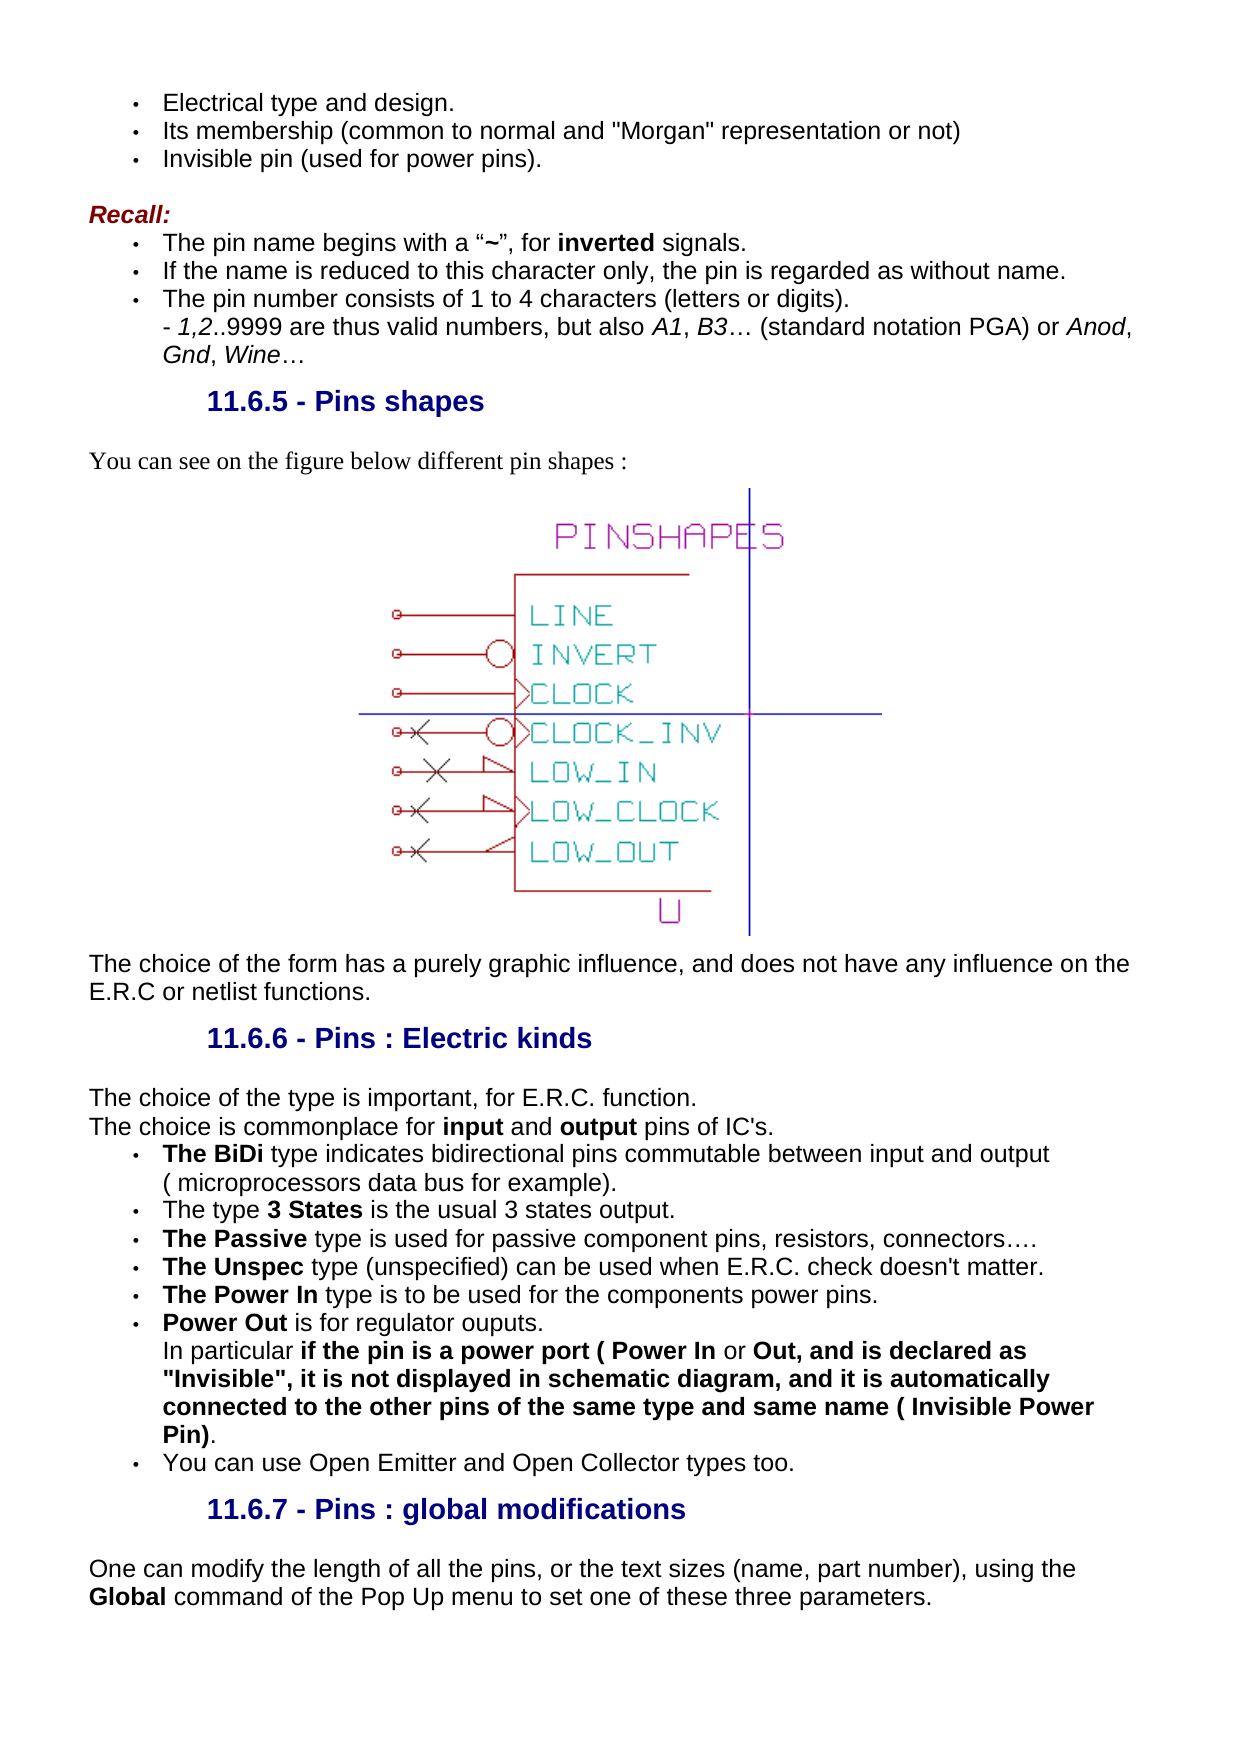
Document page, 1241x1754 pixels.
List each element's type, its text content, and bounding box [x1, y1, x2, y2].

list The BiDi type indicates bidirectional pins commutable between input and output ( microprocessors data bus for example). [133, 1140, 1152, 1196]
list The pin number consists of 1 to 4 characters (letters or digits). - 1,2..9999 are thus valid numbers, but also A1, B3… (standard notation PGA) or Anod, Gnd, Wine… [133, 285, 1152, 369]
list The pin name begins with a “~”, for inverted signals. [133, 229, 1152, 257]
list The Passive type is used for passive component pins, resistors, connectors…. [133, 1224, 1152, 1252]
text The choice is commonplace for input and output pins of IC's. [88, 1112, 1152, 1140]
text The choice of the type is important, for E.R.C. function. [88, 1084, 1152, 1112]
list The Power In type is to be used for the components power pins. [133, 1280, 1152, 1308]
text Recall: [88, 201, 1152, 229]
list Electrical type and design. [133, 88, 1152, 117]
subtitle Pins : Electric kinds [207, 1022, 1152, 1055]
text The choice of the form has a purely graphic influence, and does not have any influence on the E.R.C or netlist functions. [88, 949, 1152, 1006]
list Invisible pin (used for power pins). [133, 144, 1152, 173]
list Its membership (common to normal and "Morgan" representation or not) [133, 117, 1152, 144]
list The type 3 States is the usual 3 states output. [133, 1196, 1152, 1224]
list The Unspec type (unspecified) can be used when E.R.C. check doesn't matter. [133, 1252, 1152, 1280]
subtitle Pins shapes [207, 385, 1152, 418]
list If the name is reduced to this character only, the pin is regarded as without name. [133, 257, 1152, 285]
list Power Out is for regulator ouputs. In particular if the pin is a power port ( Power In or Out, and is declared as "Invisible", it is not displayed in schematic diagram, and it is automatically connected to the other pins of the same type and same name ( Invisible Power Pin). [133, 1308, 1152, 1448]
subtitle Pins : global modifications [207, 1493, 1152, 1526]
text You can see on the figure below different pin shapes : [88, 447, 1152, 475]
list You can use Open Emitter and Open Collector types too. [133, 1448, 1152, 1476]
text One can modify the length of all the pins, or the text sizes (name, part number), using the Global command of the Pop Up menu to set one of these three parameters. [88, 1555, 1152, 1611]
picture [358, 488, 882, 936]
